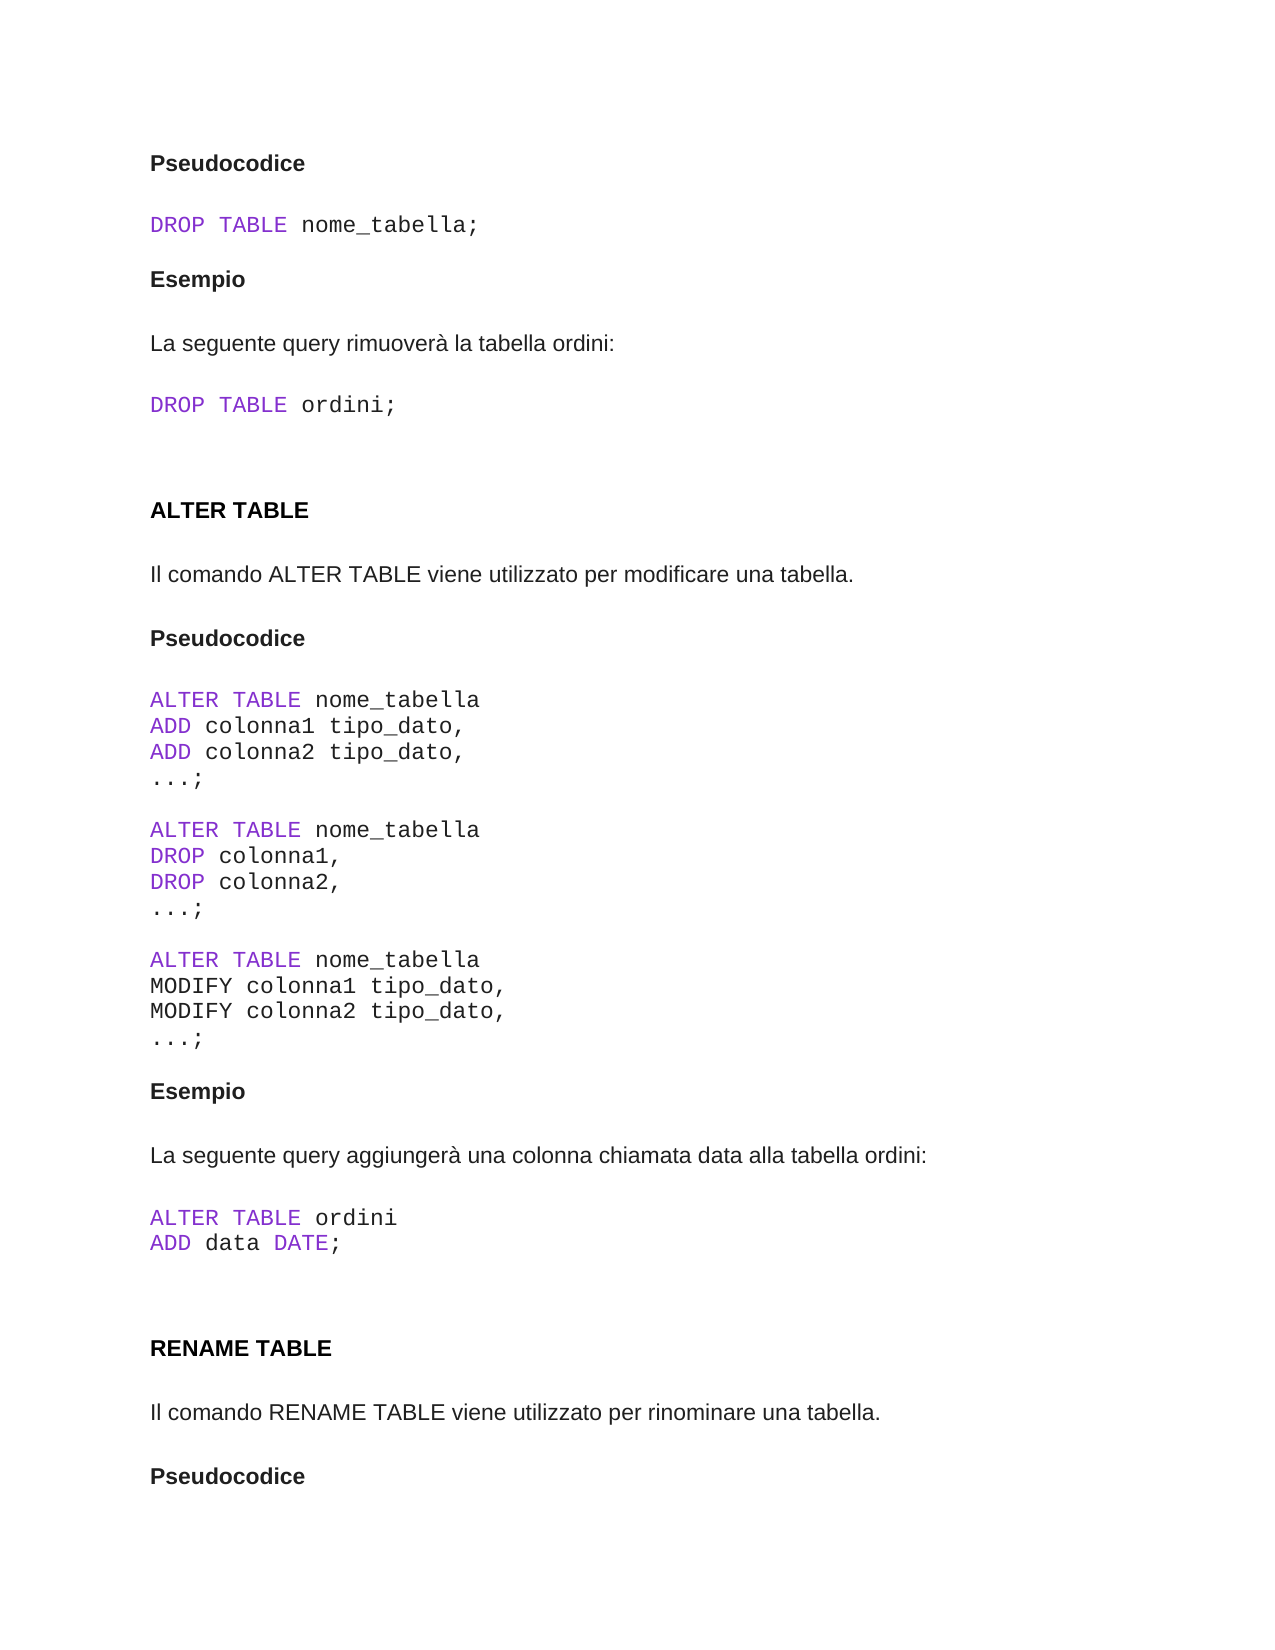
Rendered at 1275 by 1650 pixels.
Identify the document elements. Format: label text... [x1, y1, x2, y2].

text Pseudocodice [150, 150, 1087, 176]
text Esempio [150, 1078, 1087, 1104]
text Pseudocodice [150, 625, 1087, 651]
text ALTER TABLE ordini ADD data DATE; [150, 1206, 1087, 1284]
text DROP TABLE nome_tabella; [150, 214, 1087, 266]
text Esempio [150, 266, 1087, 292]
text La seguente query aggiungerà una colonna chiamata data alla tabella ordini: [150, 1142, 1087, 1168]
text Pseudocodice [150, 1463, 1087, 1489]
text Il comando ALTER TABLE viene utilizzato per modificare una tabella. [150, 561, 1087, 587]
subtitle RENAME TABLE [150, 1335, 1087, 1361]
text DROP TABLE ordini; [150, 394, 1087, 446]
subtitle ALTER TABLE [150, 497, 1087, 523]
text La seguente query rimuoverà la tabella ordini: [150, 330, 1087, 356]
text Il comando RENAME TABLE viene utilizzato per rinominare una tabella. [150, 1399, 1087, 1425]
text ALTER TABLE nome_tabella ADD colonna1 tipo_dato, ADD colonna2 tipo_dato, ...; ALTER TABLE nome_tabella DROP colonna1, DROP colonna2, ...; ALTER TABLE nome_tabella MODIFY colonna1 tipo_dato, MODIFY colonna2 tipo_dato, ...; [150, 689, 1087, 1078]
